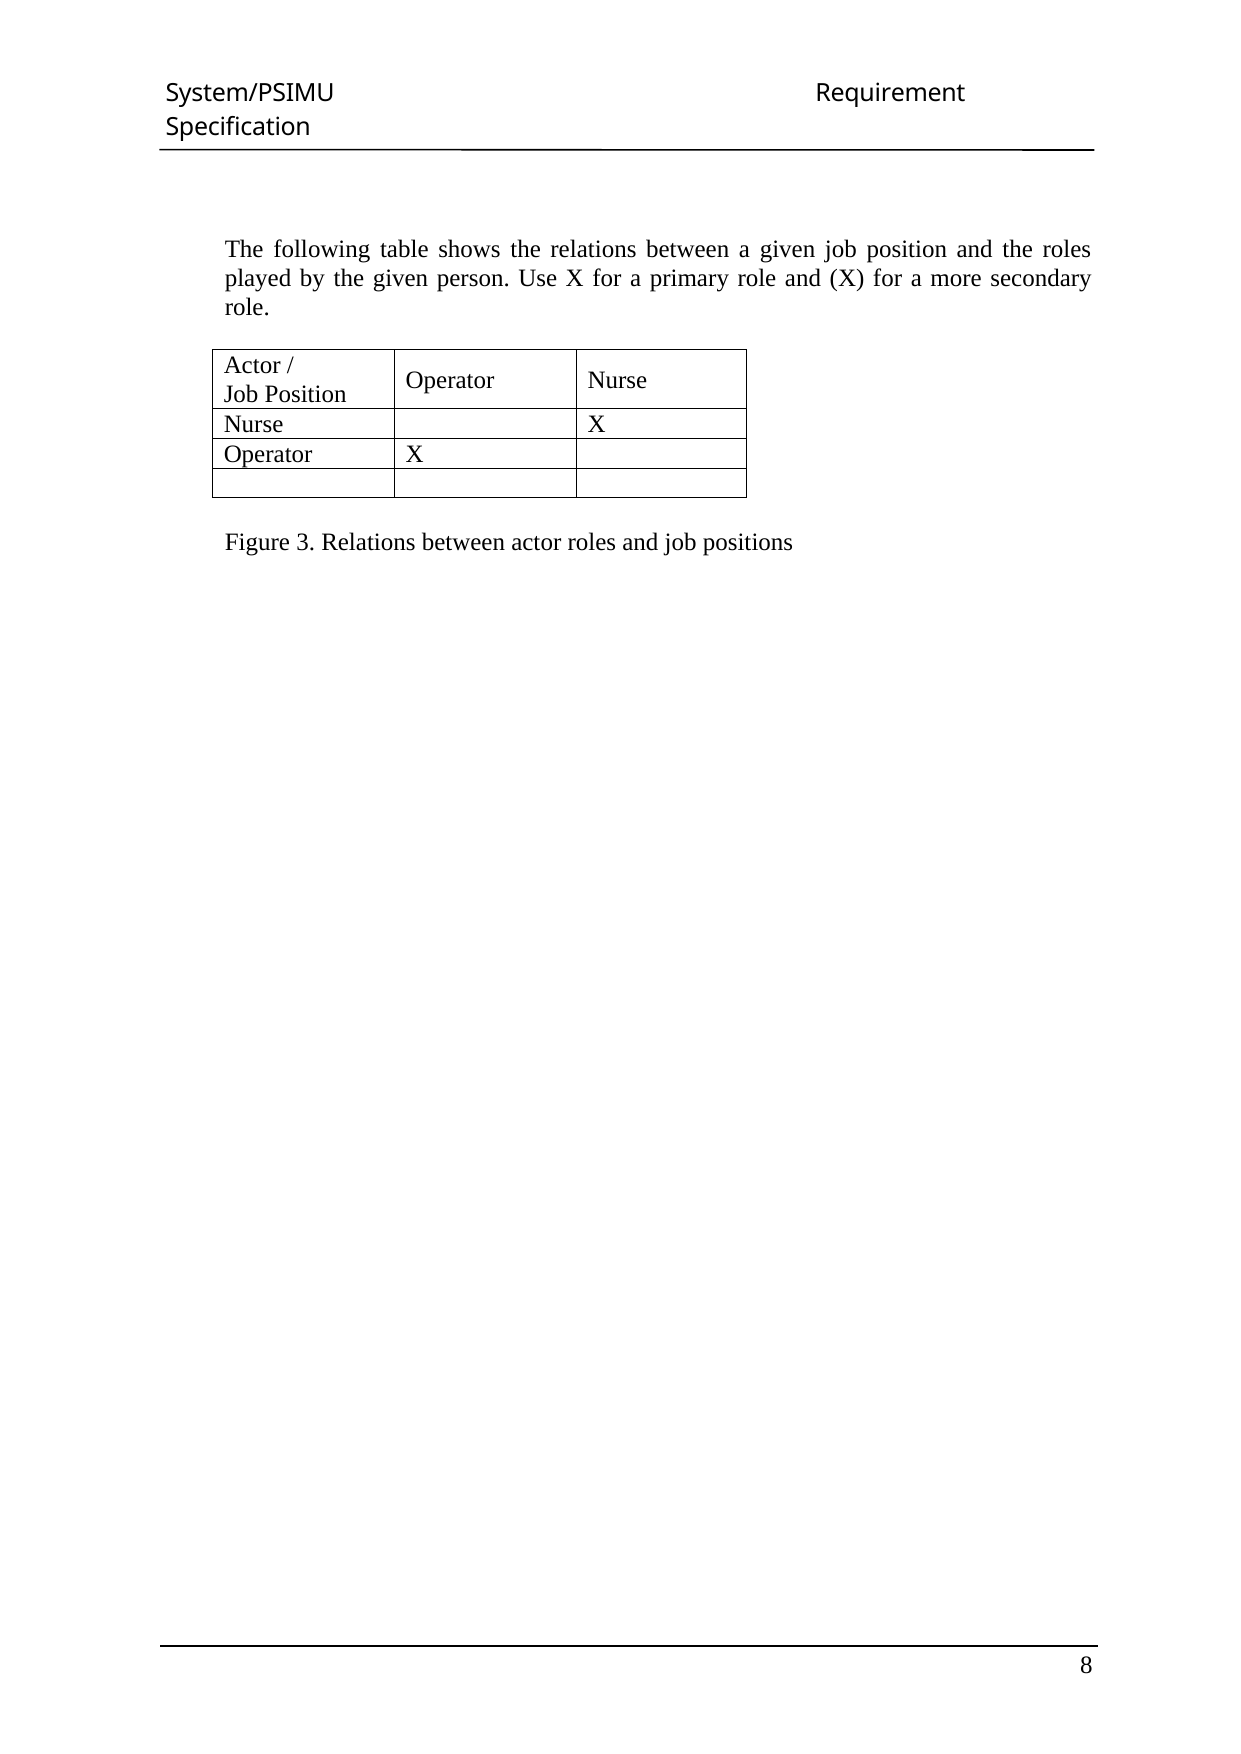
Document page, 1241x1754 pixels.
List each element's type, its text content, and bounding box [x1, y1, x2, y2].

table_cell X [395, 439, 576, 467]
table_cell [213, 469, 394, 497]
table_cell Nurse [213, 409, 394, 438]
text The following table shows the relations between a given job position and the roles played by the given person. Use X for a primary role and (X) for a more secondary role. [224, 234, 1092, 321]
table_header Operator [395, 350, 576, 408]
text Figure 3. Relations between actor roles and job positions [224, 527, 1092, 556]
table_cell [577, 469, 746, 497]
table_cell [395, 409, 576, 438]
table_cell [395, 469, 576, 497]
table_header Actor / Job Position [213, 350, 394, 408]
table_header Nurse [577, 350, 746, 408]
table_cell Operator [213, 439, 394, 467]
table_cell [577, 439, 746, 467]
table_cell X [577, 409, 746, 438]
